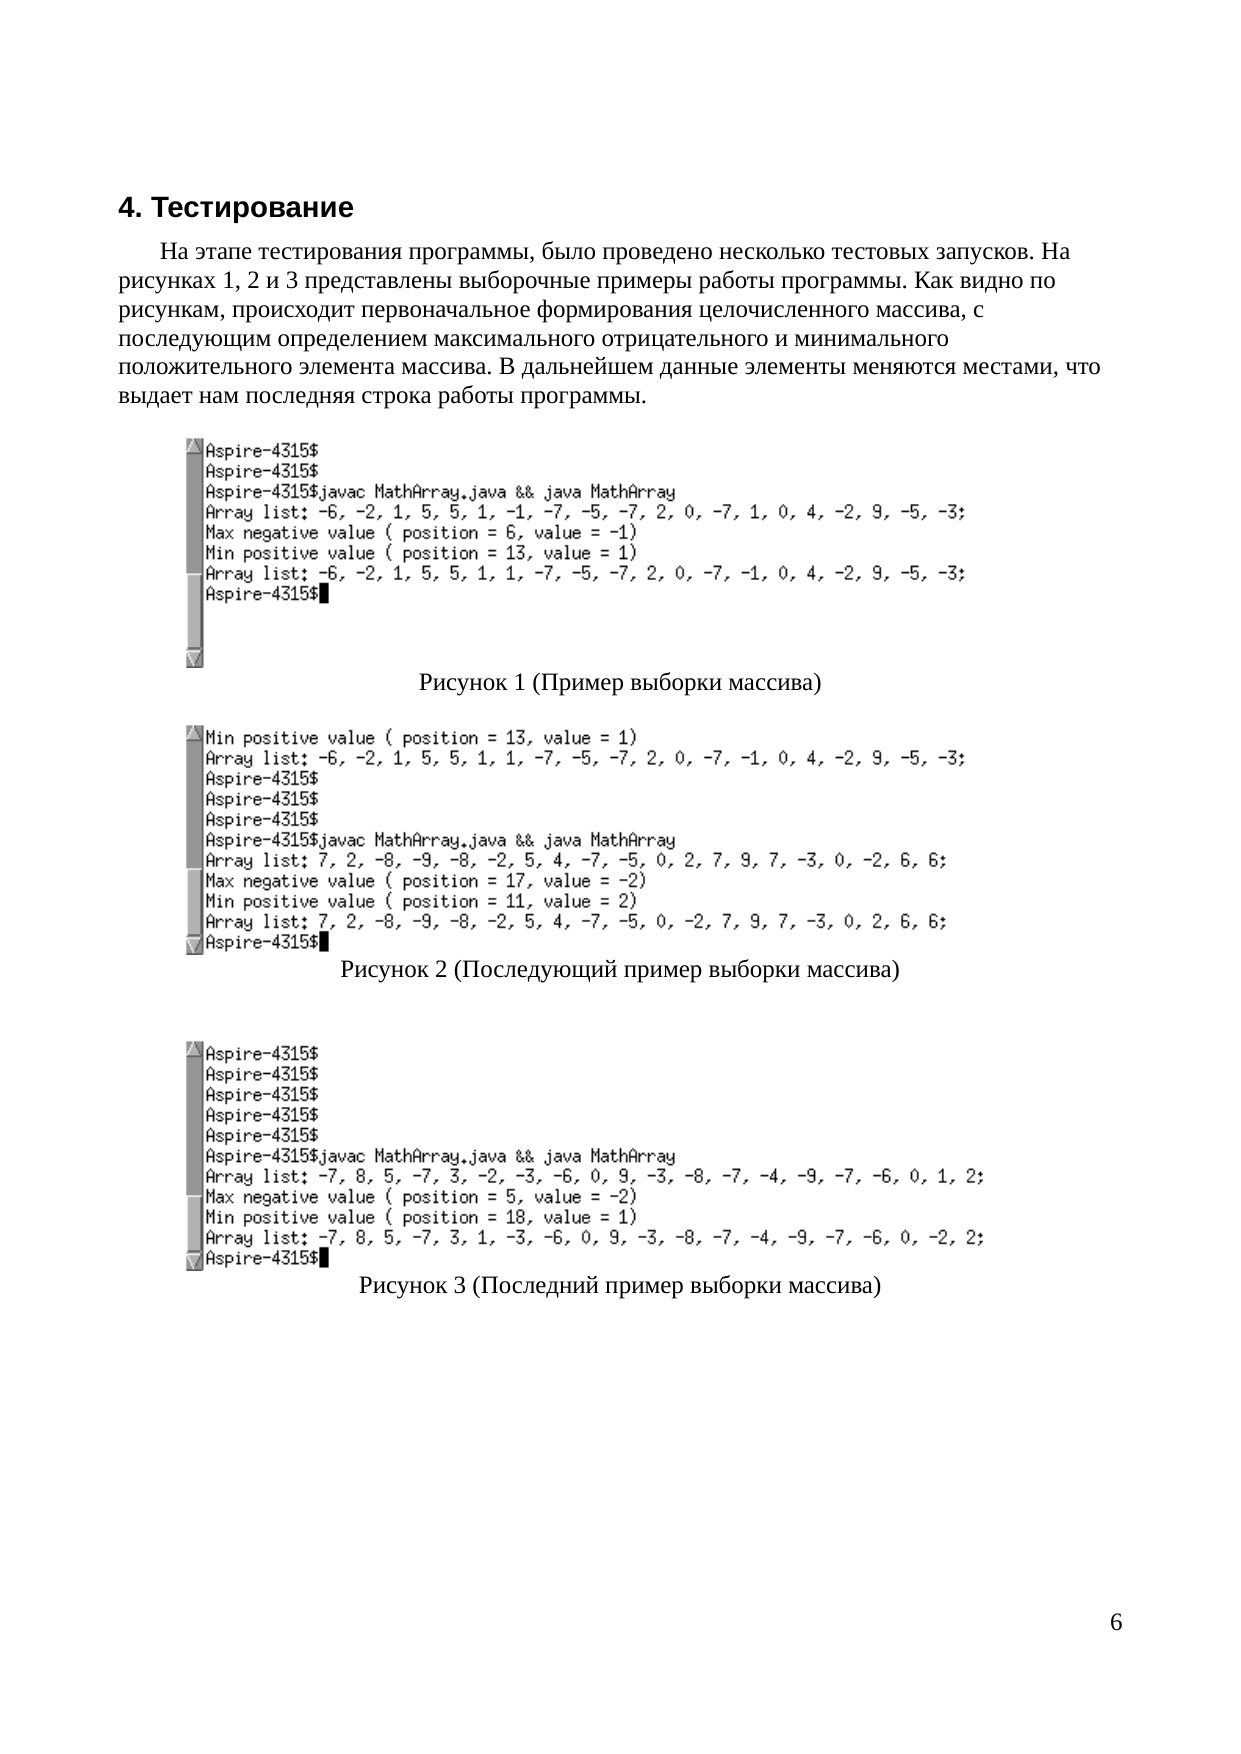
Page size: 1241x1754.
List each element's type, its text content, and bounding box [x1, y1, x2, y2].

text Рисунок 3 (Последний пример выборки массива) [118, 1041, 1122, 1299]
subtitle 4. Тестирование [118, 190, 1122, 224]
picture [185, 1040, 1055, 1271]
text Рисунок 1 (Пример выборки массива) [118, 438, 1122, 696]
text На этапе тестирования программы, было проведено несколько тестовых запусков. На рисунках 1, 2 и 3 представлены выборочные примеры работы программы. Как видно по рисункам, происходит первоначальное формирования целочисленного массива, с последующим определением максимального отрицательного и минимального положительного элемента массива. В дальнейшем данные элементы меняются местами, что выдает нам последняя строка работы программы. [118, 236, 1122, 409]
picture [185, 437, 1055, 668]
text Рисунок 2 (Последующий пример выборки массива) [118, 725, 1122, 983]
picture [185, 725, 1055, 955]
